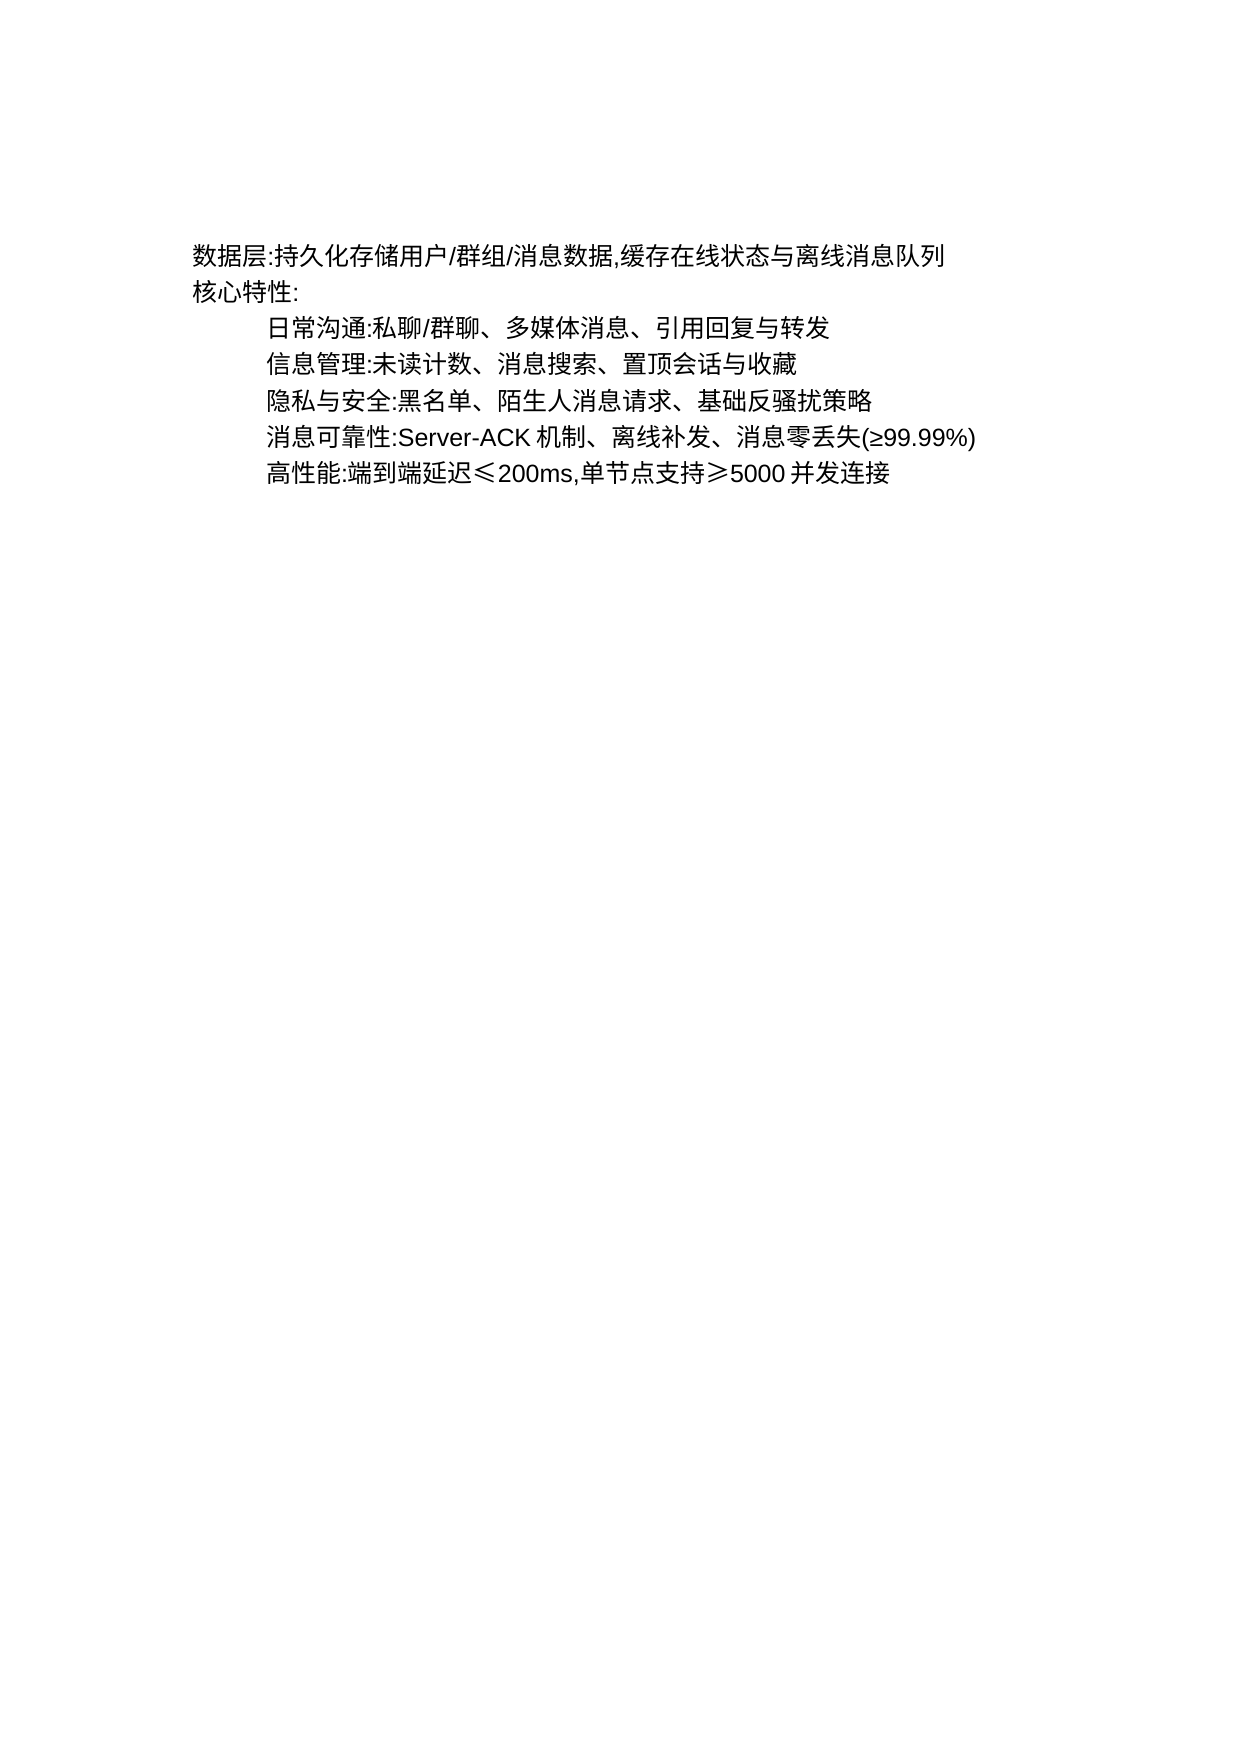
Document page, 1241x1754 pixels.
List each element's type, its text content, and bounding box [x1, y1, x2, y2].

text 消息可靠性:Server-ACK机制、离线补发、消息零丢失(≥99.99%) [266, 417, 1122, 454]
text 日常沟通:私聊/群聊、多媒体消息、引用回复与转发 [266, 309, 1122, 345]
text 信息管理:未读计数、消息搜索、置顶会话与收藏 [266, 345, 1122, 381]
text 隐私与安全:黑名单、陌生人消息请求、基础反骚扰策略 [266, 381, 1122, 417]
text 数据层:持久化存储用户/群组/消息数据,缓存在线状态与离线消息队列 [192, 236, 1122, 272]
text 高性能:端到端延迟≤200ms,单节点支持≥5000并发连接 [266, 454, 1122, 490]
text 核心特性: [192, 272, 1122, 309]
